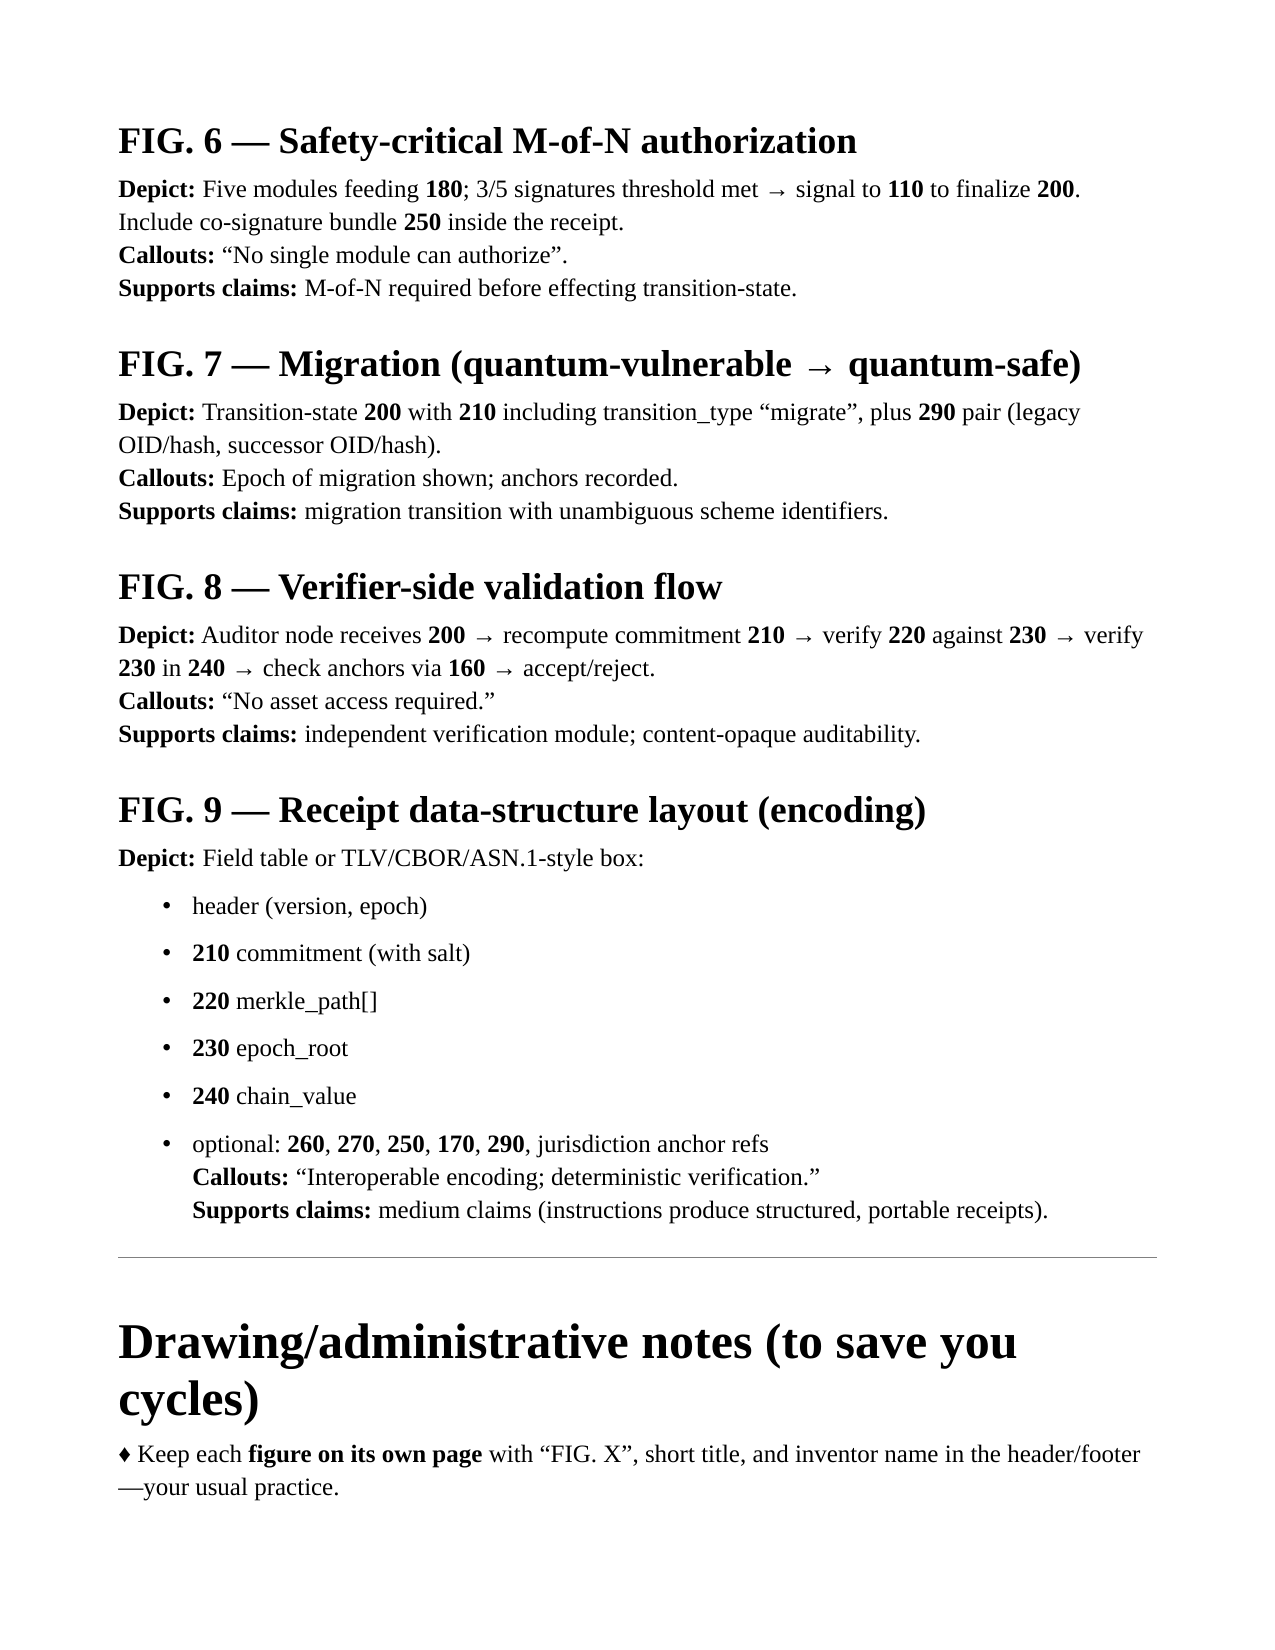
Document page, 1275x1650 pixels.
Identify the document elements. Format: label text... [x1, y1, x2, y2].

subtitle Drawing/administrative notes (to save you cycles) [118, 1312, 1157, 1427]
list 210 commitment (with salt) [162, 938, 1157, 967]
list 220 merkle_path[] [162, 986, 1157, 1015]
text Depict: Five modules feeding 180; 3/5 signatures threshold met → signal to 110 to finalize 200. Include co-signature bundle 250 inside the receipt. Callouts: “No single module can authorize”. Supports claims: M-of-N required before effecting transition-state. [118, 174, 1157, 302]
subtitle FIG. 9 — Receipt data-structure layout (encoding) [118, 787, 1157, 831]
text ♦ Keep each figure on its own page with “FIG. X”, short title, and inventor name in the header/footer—your usual practice. [118, 1439, 1157, 1501]
subtitle FIG. 6 — Safety-critical M-of-N authorization [118, 118, 1157, 161]
list optional: 260, 270, 250, 170, 290, jurisdiction anchor refs Callouts: “Interoperable encoding; deterministic verification.” Supports claims: medium claims (instructions produce structured, portable receipts). [162, 1129, 1157, 1223]
text Depict: Field table or TLV/CBOR/ASN.1-style box: [118, 843, 1157, 872]
list 240 chain_value [162, 1081, 1157, 1110]
list 230 epoch_root [162, 1033, 1157, 1062]
subtitle FIG. 7 — Migration (quantum-vulnerable → quantum-safe) [118, 341, 1157, 384]
subtitle FIG. 8 — Verifier-side validation flow [118, 564, 1157, 607]
text Depict: Transition-state 200 with 210 including transition_type “migrate”, plus 290 pair (legacy OID/hash, successor OID/hash). Callouts: Epoch of migration shown; anchors recorded. Supports claims: migration transition with unambiguous scheme identifiers. [118, 397, 1157, 525]
list header (version, epoch) [162, 891, 1157, 919]
text Depict: Auditor node receives 200 → recompute commitment 210 → verify 220 against 230 → verify 230 in 240 → check anchors via 160 → accept/reject. Callouts: “No asset access required.” Supports claims: independent verification module; content-opaque auditability. [118, 620, 1157, 748]
